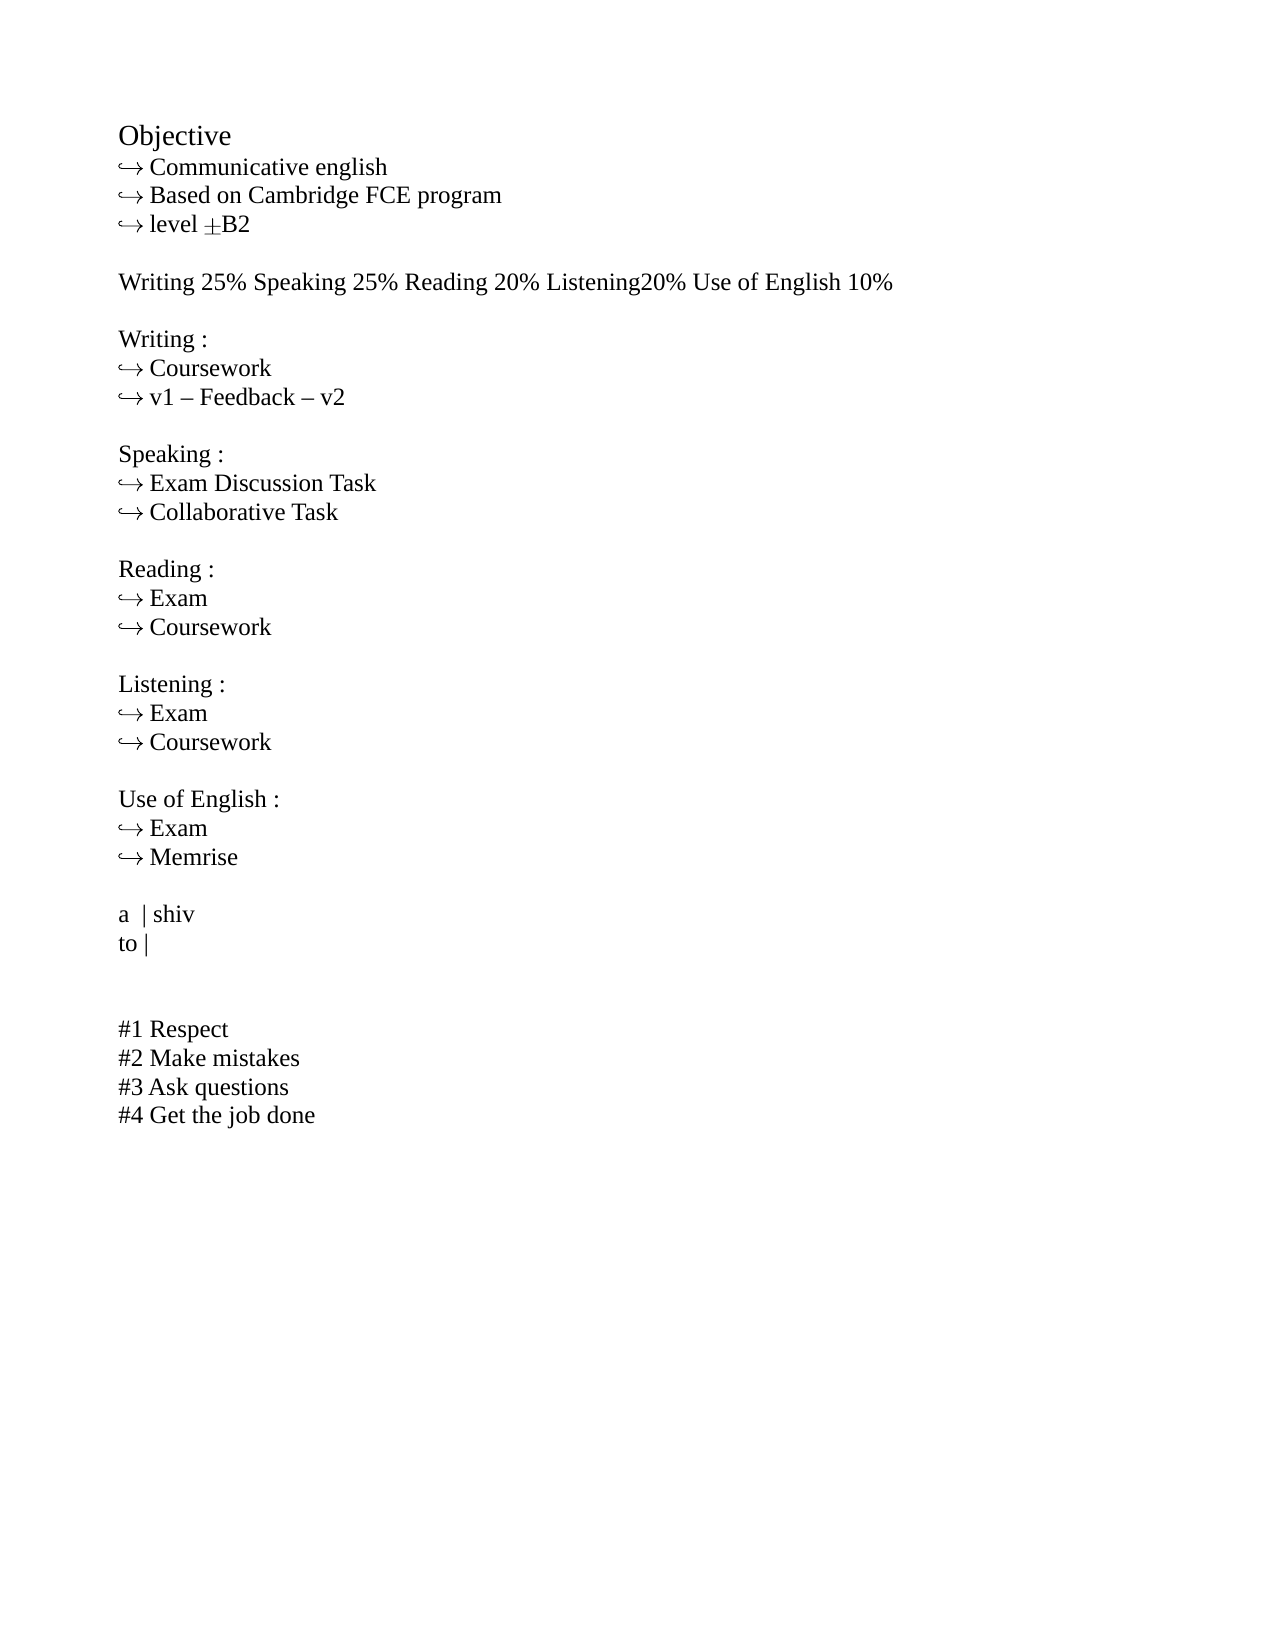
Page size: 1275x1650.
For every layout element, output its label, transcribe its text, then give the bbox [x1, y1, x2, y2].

text Listening : [118, 669, 1157, 698]
text a | shiv [118, 899, 1157, 928]
text Writing 25% Speaking 25% Reading 20% Listening20% Use of English 10% [118, 267, 1157, 295]
text to | [118, 928, 1157, 957]
text Exam Discussion Task [118, 468, 1157, 497]
text Exam [118, 583, 1157, 612]
text Writing : [118, 324, 1157, 353]
text #3 Ask questions [118, 1072, 1157, 1100]
text Memrise [118, 842, 1157, 870]
text Speaking : [118, 439, 1157, 468]
text Coursework [118, 353, 1157, 382]
text #2 Make mistakes [118, 1043, 1157, 1072]
text Exam [118, 813, 1157, 842]
text Collaborative Task [118, 497, 1157, 525]
text Objective [118, 118, 1157, 152]
text #1 Respect [118, 1014, 1157, 1043]
text Communicative english [118, 152, 1157, 180]
text v1 – Feedback – v2 [118, 382, 1157, 410]
text Based on Cambridge FCE program [118, 180, 1157, 209]
text level B2 [118, 209, 1157, 238]
text #4 Get the job done [118, 1100, 1157, 1129]
text Exam [118, 698, 1157, 727]
text Coursework [118, 727, 1157, 755]
text Coursework [118, 612, 1157, 640]
text Use of English : [118, 784, 1157, 813]
text Reading : [118, 554, 1157, 583]
